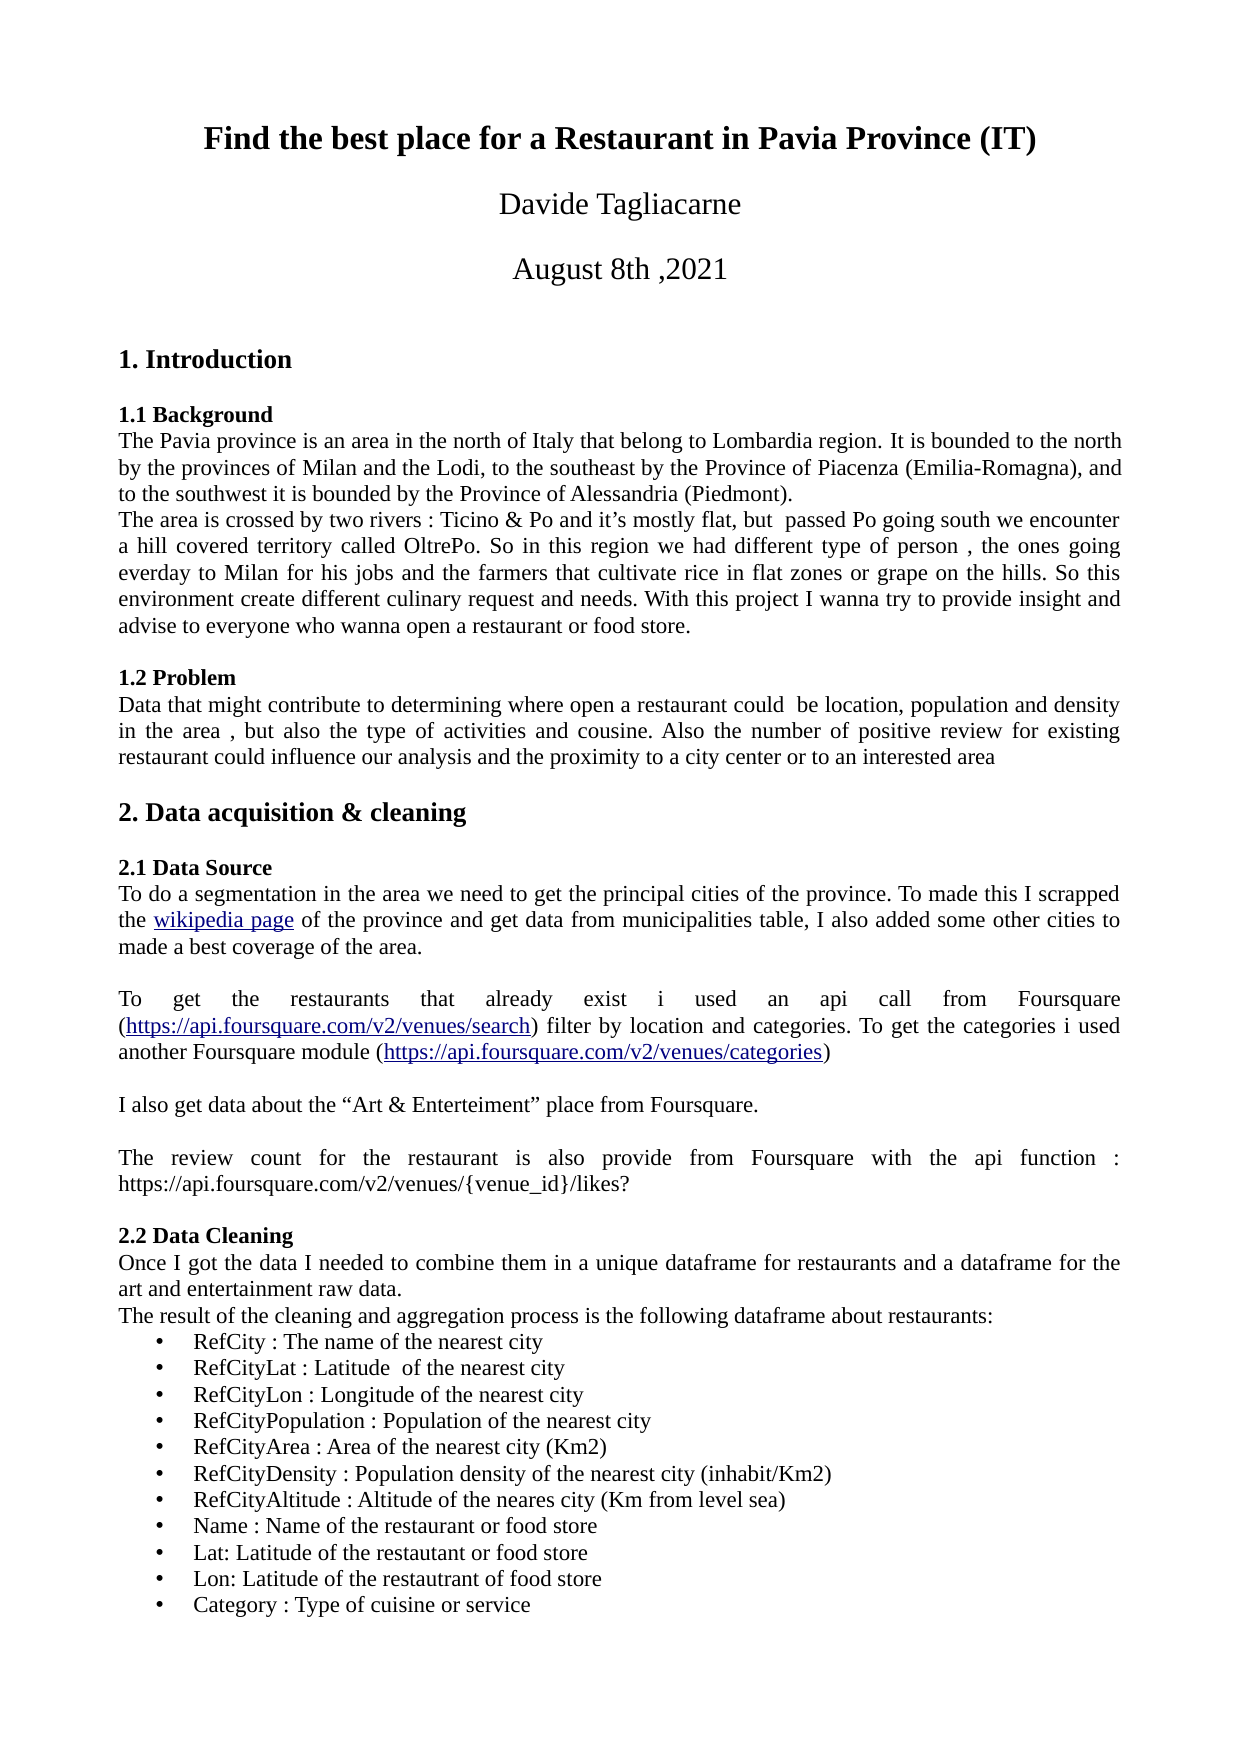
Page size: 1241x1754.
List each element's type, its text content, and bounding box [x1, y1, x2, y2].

list RefCityDensity : Population density of the nearest city (inhabit/Km2) [156, 1460, 1122, 1486]
text 1.1 Background [118, 401, 1122, 427]
list RefCityLon : Longitude of the nearest city [156, 1381, 1122, 1407]
list RefCityAltitude : Altitude of the neares city (Km from level sea) [156, 1486, 1122, 1512]
text The area is crossed by two rivers : Ticino & Po and it’s mostly flat, but passed Po going south we encounter a hill covered territory called OltrePo. So in this region we had different type of person , the ones going everday to Milan for his jobs and the farmers that cultivate rice in flat zones or grape on the hills. So this environment create different culinary request and needs. With this project I wanna try to provide insight and advise to everyone who wanna open a restaurant or food store. [118, 506, 1122, 638]
text 2. Data acquisition & cleaning [118, 796, 1122, 827]
text Davide Tagliacarne [118, 185, 1122, 221]
list Name : Name of the restaurant or food store [156, 1512, 1122, 1539]
text 2.1 Data Source [118, 854, 1122, 880]
text The Pavia province is an area in the north of Italy that belong to Lombardia region. It is bounded to the north by the provinces of Milan and the Lodi, to the southeast by the Province of Piacenza (Emilia-Romagna), and to the southwest it is bounded by the Province of Alessandria (Piedmont). [118, 427, 1122, 506]
list RefCityLat : Latitude of the nearest city [156, 1354, 1122, 1381]
list Category : Type of cuisine or service [156, 1592, 1122, 1618]
text I also get data about the “Art & Enterteiment” place from Foursquare. [118, 1091, 1122, 1117]
text Once I got the data I needed to combine them in a unique dataframe for restaurants and a dataframe for the art and entertainment raw data. [118, 1249, 1122, 1302]
list RefCity : The name of the nearest city [156, 1328, 1122, 1354]
list RefCityPopulation : Population of the nearest city [156, 1407, 1122, 1433]
text To do a segmentation in the area we need to get the principal cities of the province. To made this I scrapped the wikipedia page of the province and get data from municipalities table, I also added some other cities to made a best coverage of the area. [118, 880, 1122, 959]
list RefCityArea : Area of the nearest city (Km2) [156, 1433, 1122, 1460]
text The result of the cleaning and aggregation process is the following dataframe about restaurants: [118, 1302, 1122, 1328]
text Find the best place for a Restaurant in Pavia Province (IT) [118, 118, 1122, 156]
list Lon: Latitude of the restautrant of food store [156, 1565, 1122, 1592]
list Lat: Latitude of the restautant or food store [156, 1539, 1122, 1565]
text To get the restaurants that already exist i used an api call from Foursquare (https://api.foursquare.com/v2/venues/search) filter by location and categories. To get the categories i used another Foursquare module (https://api.foursquare.com/v2/venues/categories) [118, 985, 1122, 1064]
text Data that might contribute to determining where open a restaurant could be location, population and density in the area , but also the type of activities and cousine. Also the number of positive review for existing restaurant could influence our analysis and the proximity to a city center or to an interested area [118, 691, 1122, 770]
text August 8th ,2021 [118, 250, 1122, 286]
text 1. Introduction [118, 343, 1122, 374]
text The review count for the restaurant is also provide from Foursquare with the api function : https://api.foursquare.com/v2/venues/{venue_id}/likes? [118, 1143, 1122, 1196]
text 1.2 Problem [118, 664, 1122, 691]
text 2.2 Data Cleaning [118, 1223, 1122, 1249]
